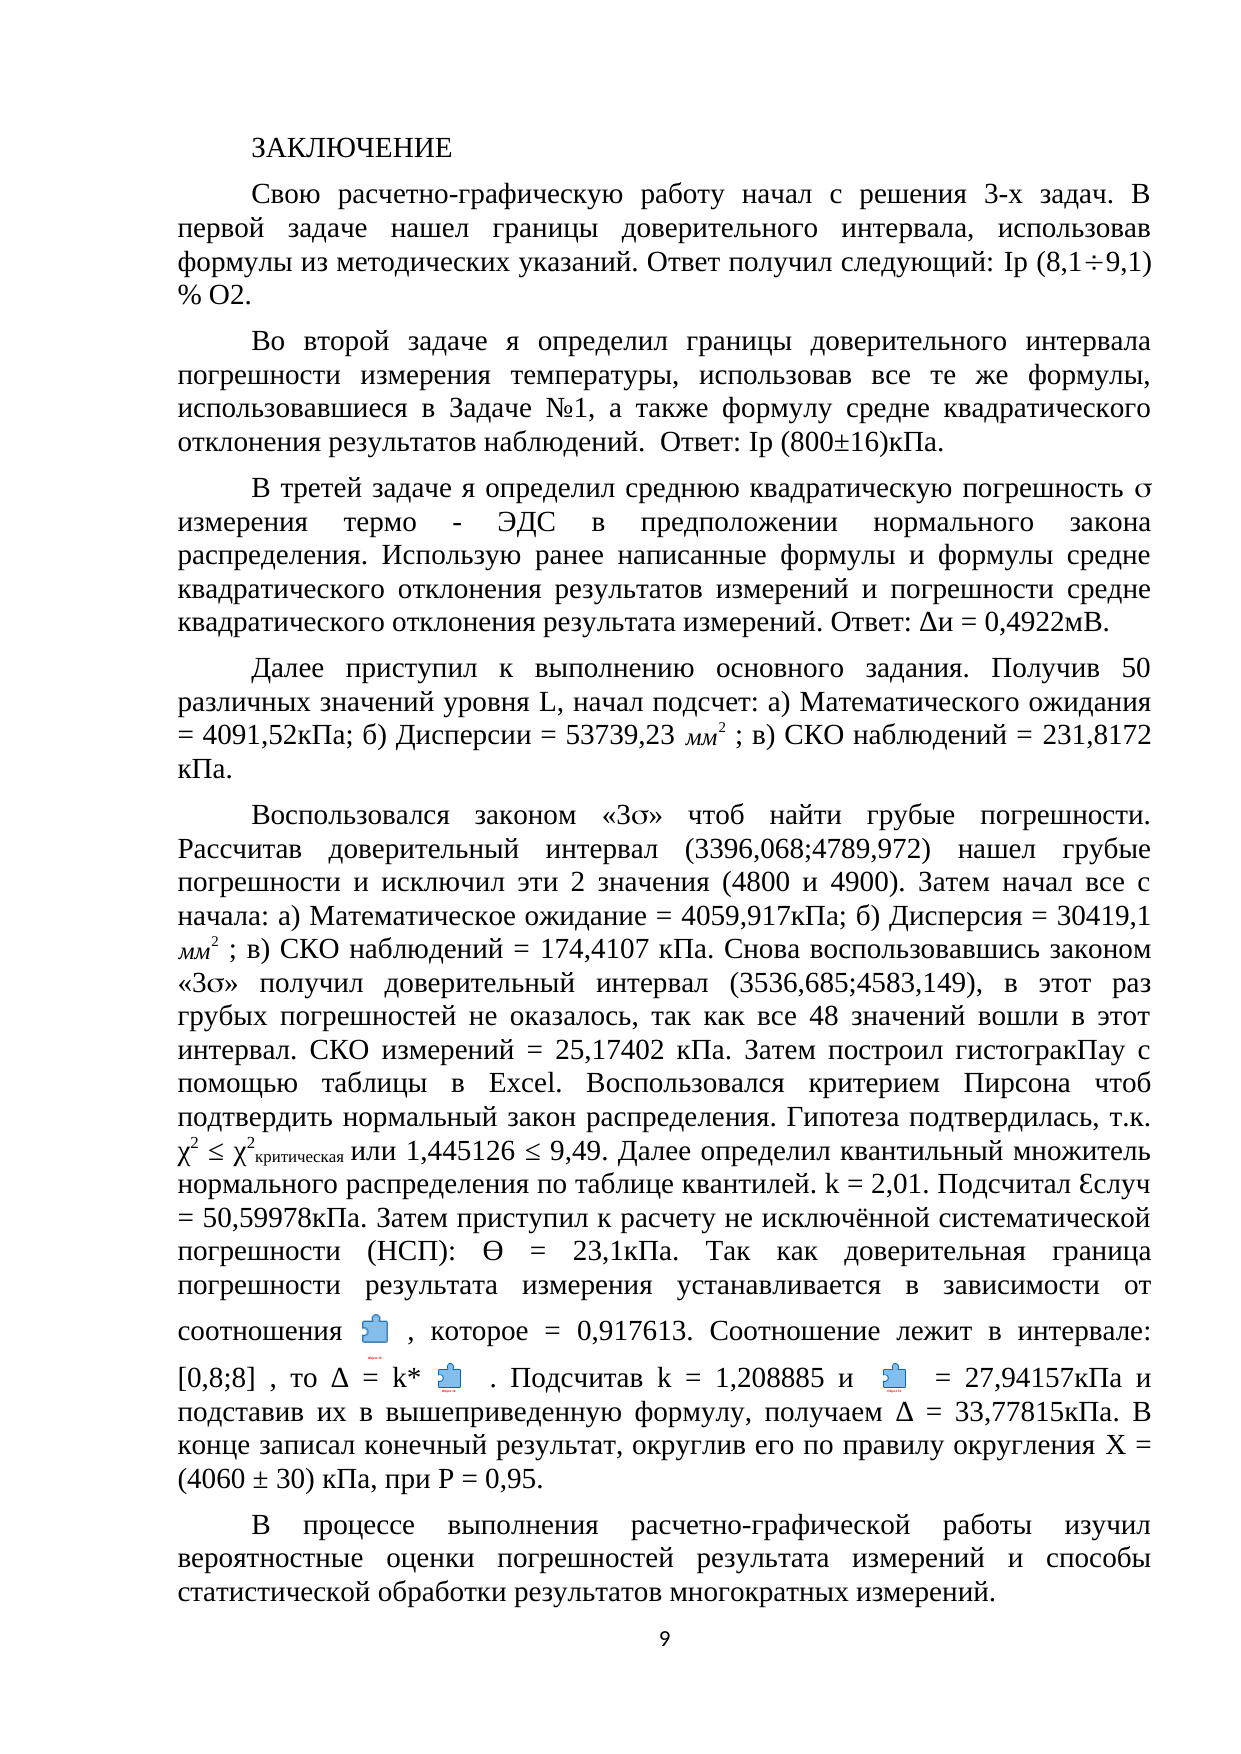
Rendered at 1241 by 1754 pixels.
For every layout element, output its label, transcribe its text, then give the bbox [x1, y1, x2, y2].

text В третей задаче я определил среднюю квадратическую погрешность  измерения термо - ЭДС в предположении нормального закона распределения. Использую ранее написанные формулы и формулы средне квадратического отклонения результатов измерений и погрешности средне квадратического отклонения результата измерений. Ответ: Δи = 0,4922мВ. [177, 470, 1152, 638]
text Далее приступил к выполнению основного задания. Получив 50 различных значений уровня L, начал подсчет: а) Математического ожидания = 4091,52кПа; б) Дисперсии = 53739,23 ; в) СКО наблюдений = 231,8172 кПа. [177, 650, 1152, 784]
text Свою расчетно-графическую работу начал с решения 3-х задач. В первой задаче нашел границы доверительного интервала, использовав формулы из методических указаний. Ответ получил следующий: Ip (8,19,1) % O2. [177, 177, 1152, 311]
text В процессе выполнения расчетно-графической работы изучил вероятностные оценки погрешностей результата измерений и способы статистической обработки результатов многократных измерений. [177, 1507, 1152, 1607]
text Во второй задаче я определил границы доверительного интервала погрешности измерения температуры, использовав все те же формулы, использовавшиеся в Задаче №1, а также формулу средне квадратического отклонения результатов наблюдений. Ответ: Ip (800±16)кПа. [177, 323, 1152, 458]
text Воспользовался законом «3» чтоб найти грубые погрешности. Рассчитав доверительный интервал (3396,068;4789,972) нашел грубые погрешности и исключил эти 2 значения (4800 и 4900). Затем начал все с начала: а) Математическое ожидание = 4059,917кПа; б) Дисперсия = 30419,1 ; в) СКО наблюдений = 174,4107 кПа. Снова воспользовавшись законом «3» получил доверительный интервал (3536,685;4583,149), в этот раз грубых погрешностей не оказалось, так как все 48 значений вошли в этот интервал. СКО измерений = 25,17402 кПа. Затем построил гистогракПау с помощью таблицы в Excel. Воспользовался критерием Пирсона чтоб подтвердить нормальный закон распределения. Гипотеза подтвердилась, т.к. χ­­2 ≤ χ­­2критическая или 1,445126 ≤ 9,49. Далее определил квантильный множитель нормального распределения по таблице квантилей. k = 2,01. Подсчитал Ɛслуч = 50,59978кПа. Затем приступил к расчету не исключённой систематической погрешности (НСП): Ɵ = 23,1кПа. Так как доверительная граница погрешности результата измерения устанавливается в зависимости от соотношения , которое = 0,917613. Соотношение лежит в интервале: [0,8;8] , то ∆ = k* . Подсчитав k = 1,208885 и = 27,94157кПа и подставив их в вышеприведенную формулу, получаем ∆ = 33,77815кПа. В конце записал конечный результат, округлив его по правилу округления X = (4060 ± 30) кПа, при Р = 0,95. [177, 797, 1152, 1494]
text ЗАКЛЮЧЕНИЕ [177, 131, 1152, 164]
